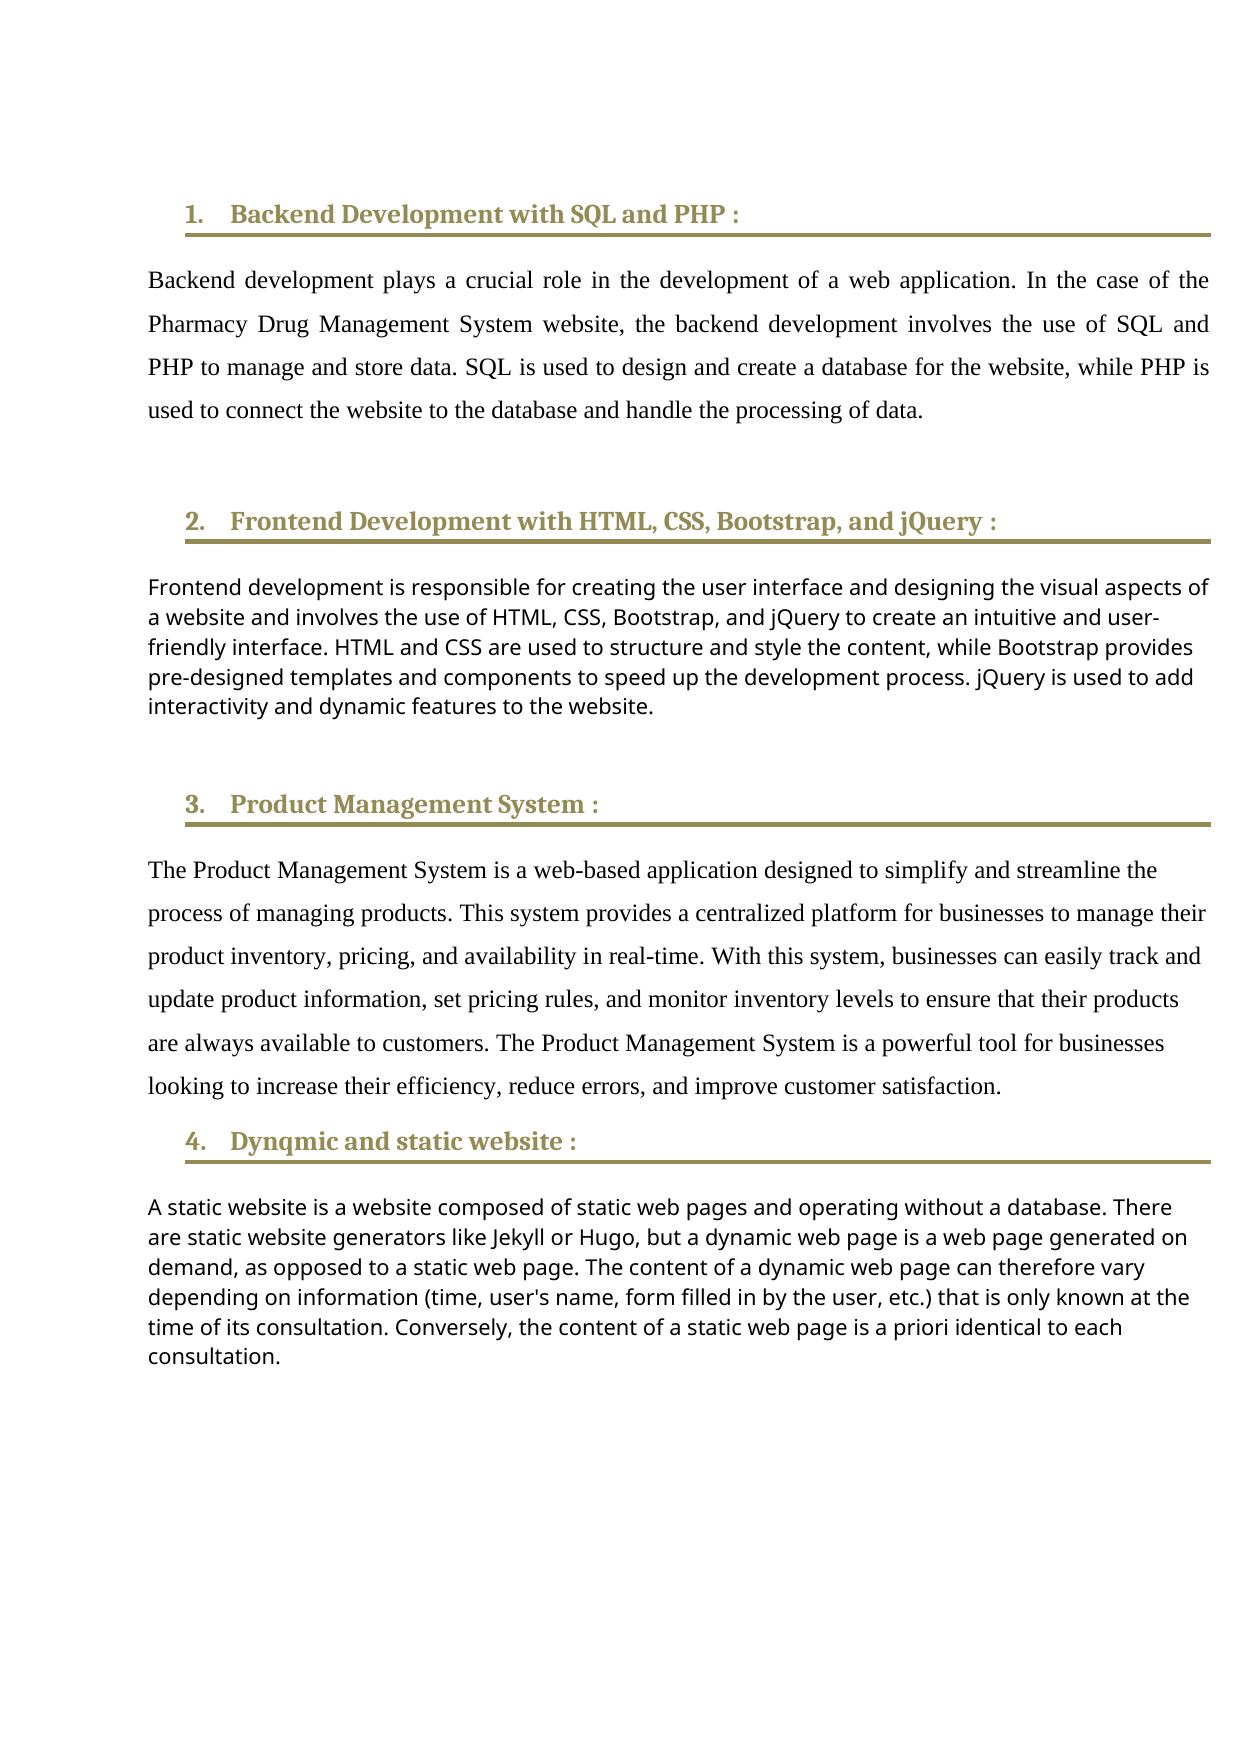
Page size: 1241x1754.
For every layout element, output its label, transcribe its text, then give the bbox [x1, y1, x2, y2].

text Backend development plays a crucial role in the development of a web application. In the case of the Pharmacy Drug Management System website, the backend development involves the use of SQL and PHP to manage and store data. SQL is used to design and create a database for the website, while PHP is used to connect the website to the database and handle the processing of data. [148, 266, 1211, 424]
subtitle Product Management System : [185, 789, 1211, 822]
subtitle Dynqmic and static website : [185, 1126, 1211, 1160]
text The Product Management System is a web-based application designed to simplify and streamline the process of managing products. This system provides a centralized platform for businesses to manage their product inventory, pricing, and availability in real-time. With this system, businesses can easily track and update product information, set pricing rules, and monitor inventory levels to ensure that their products are always available to customers. The Product Management System is a powerful tool for businesses looking to increase their efficiency, reduce errors, and improve customer satisfaction. [148, 855, 1211, 1099]
text Frontend development is responsible for creating the user interface and designing the visual aspects of a website and involves the use of HTML, CSS, Bootstrap, and jQuery to create an intuitive and user-friendly interface. HTML and CSS are used to structure and style the content, while Bootstrap provides pre-designed templates and components to speed up the development process. jQuery is used to add interactivity and dynamic features to the website. [148, 572, 1211, 721]
text A static website is a website composed of static web pages and operating without a database. There are static website generators like Jekyll or Hugo, but a dynamic web page is a web page generated on demand, as opposed to a static web page. The content of a dynamic web page can therefore vary depending on information (time, user's name, form filled in by the user, etc.) that is only known at the time of its consultation. Conversely, the content of a static web page is a priori identical to each consultation. [148, 1192, 1211, 1371]
subtitle Frontend Development with HTML, CSS, Bootstrap, and jQuery : [185, 506, 1211, 539]
subtitle Backend Development with SQL and PHP : [185, 199, 1211, 233]
